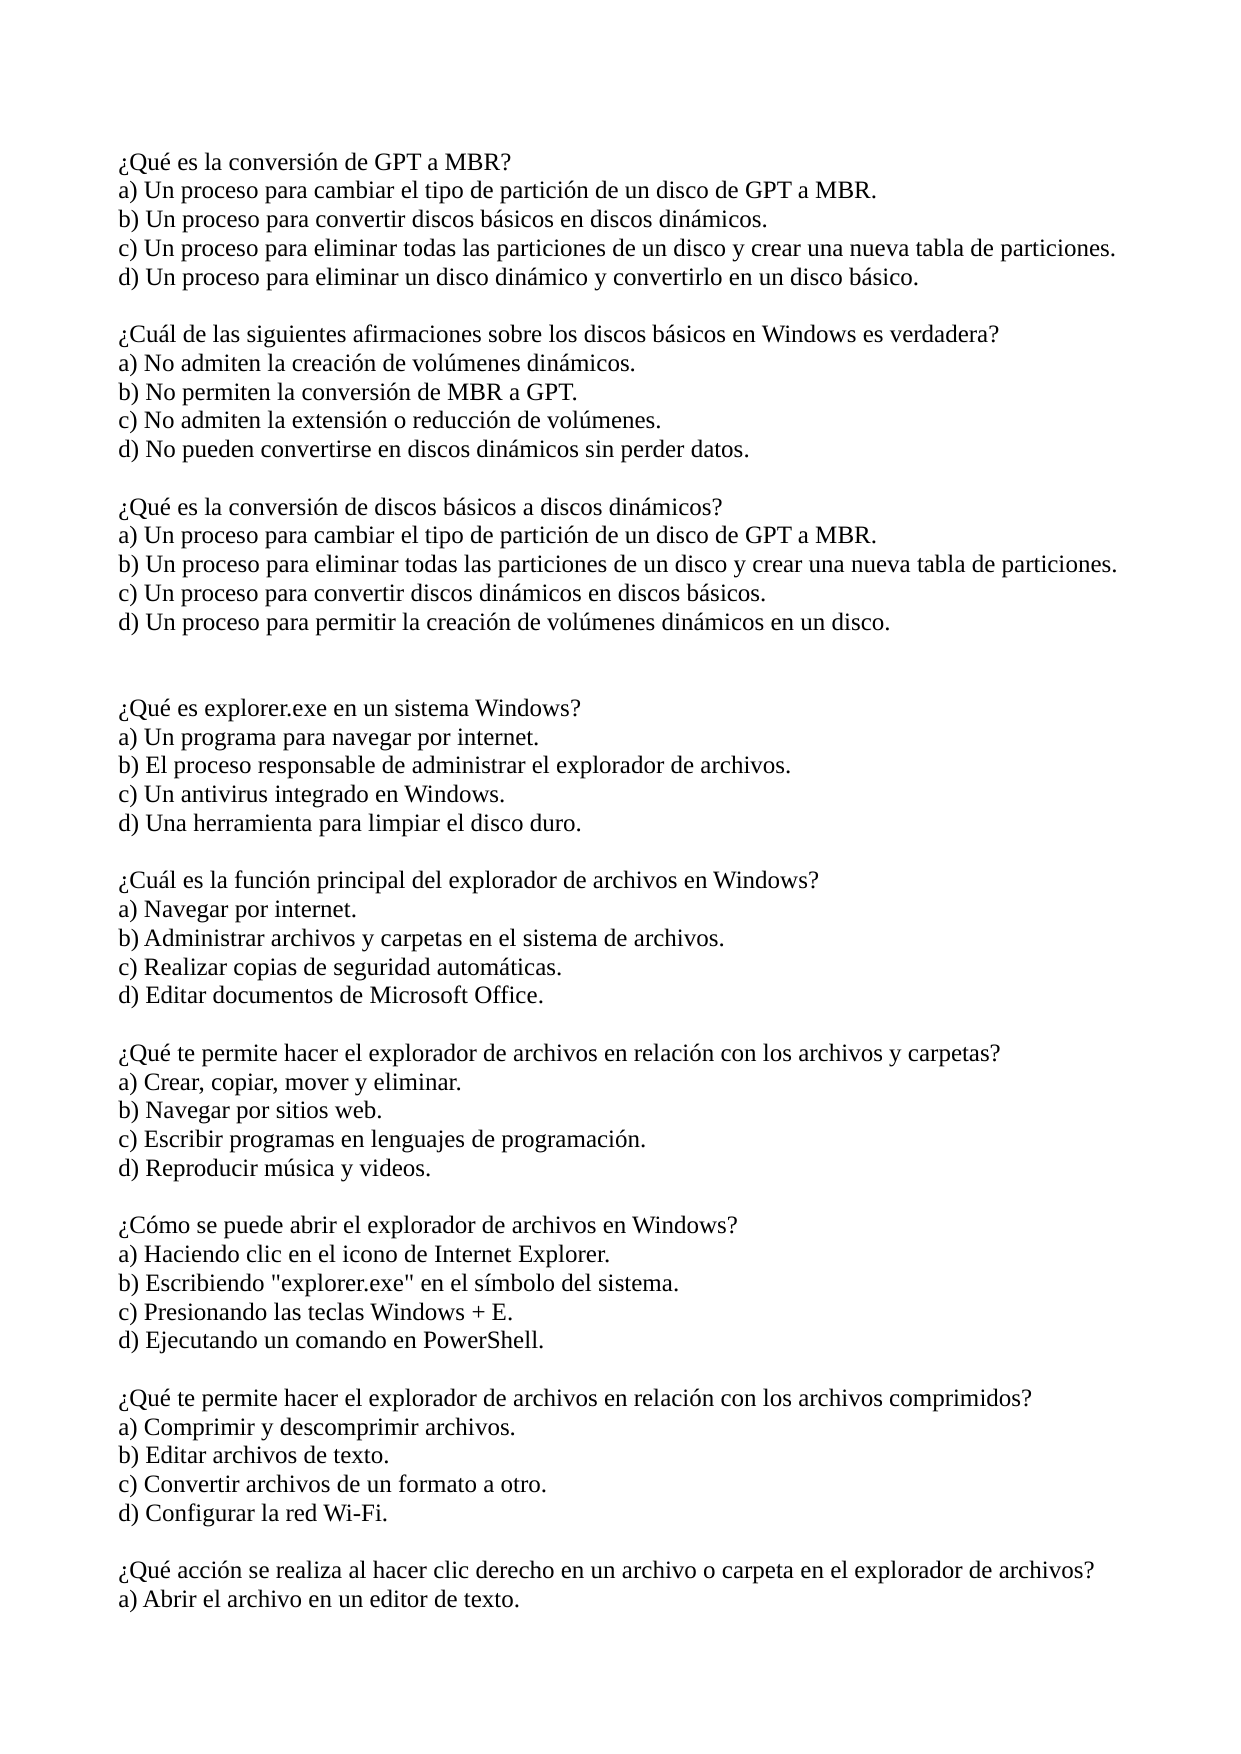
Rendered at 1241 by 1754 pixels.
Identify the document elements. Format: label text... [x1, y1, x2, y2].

text a) Navegar por internet. [118, 894, 1122, 923]
text ¿Qué es explorer.exe en un sistema Windows? [118, 693, 1122, 722]
text a) Abrir el archivo en un editor de texto. [118, 1584, 1122, 1613]
text a) Un programa para navegar por internet. [118, 722, 1122, 751]
text a) Crear, copiar, mover y eliminar. [118, 1067, 1122, 1096]
text b) Un proceso para eliminar todas las particiones de un disco y crear una nueva tabla de particiones. [118, 549, 1122, 578]
text d) Ejecutando un comando en PowerShell. [118, 1326, 1122, 1354]
text a) No admiten la creación de volúmenes dinámicos. [118, 348, 1122, 377]
text a) Comprimir y descomprimir archivos. [118, 1412, 1122, 1441]
text d) Un proceso para eliminar un disco dinámico y convertirlo en un disco básico. [118, 262, 1122, 291]
text a) Un proceso para cambiar el tipo de partición de un disco de GPT a MBR. [118, 521, 1122, 549]
text c) Un proceso para convertir discos dinámicos en discos básicos. [118, 578, 1122, 607]
text d) Una herramienta para limpiar el disco duro. [118, 808, 1122, 837]
text b) Editar archivos de texto. [118, 1441, 1122, 1469]
text d) Reproducir música y videos. [118, 1153, 1122, 1182]
text ¿Cuál es la función principal del explorador de archivos en Windows? [118, 866, 1122, 894]
text b) Administrar archivos y carpetas en el sistema de archivos. [118, 923, 1122, 952]
text b) Un proceso para convertir discos básicos en discos dinámicos. [118, 204, 1122, 233]
text a) Haciendo clic en el icono de Internet Explorer. [118, 1239, 1122, 1268]
text b) No permiten la conversión de MBR a GPT. [118, 377, 1122, 406]
text c) Un antivirus integrado en Windows. [118, 779, 1122, 808]
text d) Editar documentos de Microsoft Office. [118, 981, 1122, 1009]
text ¿Qué es la conversión de discos básicos a discos dinámicos? [118, 492, 1122, 521]
text ¿Qué te permite hacer el explorador de archivos en relación con los archivos y carpetas? [118, 1038, 1122, 1067]
text d) Un proceso para permitir la creación de volúmenes dinámicos en un disco. [118, 607, 1122, 636]
text c) Presionando las teclas Windows + E. [118, 1297, 1122, 1326]
text ¿Qué te permite hacer el explorador de archivos en relación con los archivos comprimidos? [118, 1383, 1122, 1412]
text b) El proceso responsable de administrar el explorador de archivos. [118, 751, 1122, 779]
text a) Un proceso para cambiar el tipo de partición de un disco de GPT a MBR. [118, 176, 1122, 204]
text d) Configurar la red Wi-Fi. [118, 1498, 1122, 1527]
text c) Realizar copias de seguridad automáticas. [118, 952, 1122, 981]
text b) Escribiendo "explorer.exe" en el símbolo del sistema. [118, 1268, 1122, 1297]
text b) Navegar por sitios web. [118, 1096, 1122, 1124]
text ¿Cuál de las siguientes afirmaciones sobre los discos básicos en Windows es verdadera? [118, 319, 1122, 348]
text ¿Qué acción se realiza al hacer clic derecho en un archivo o carpeta en el explorador de archivos? [118, 1556, 1122, 1584]
text c) No admiten la extensión o reducción de volúmenes. [118, 406, 1122, 434]
text ¿Qué es la conversión de GPT a MBR? [118, 147, 1122, 176]
text c) Un proceso para eliminar todas las particiones de un disco y crear una nueva tabla de particiones. [118, 233, 1122, 262]
text c) Convertir archivos de un formato a otro. [118, 1469, 1122, 1498]
text ¿Cómo se puede abrir el explorador de archivos en Windows? [118, 1211, 1122, 1239]
text c) Escribir programas en lenguajes de programación. [118, 1124, 1122, 1153]
text d) No pueden convertirse en discos dinámicos sin perder datos. [118, 434, 1122, 463]
